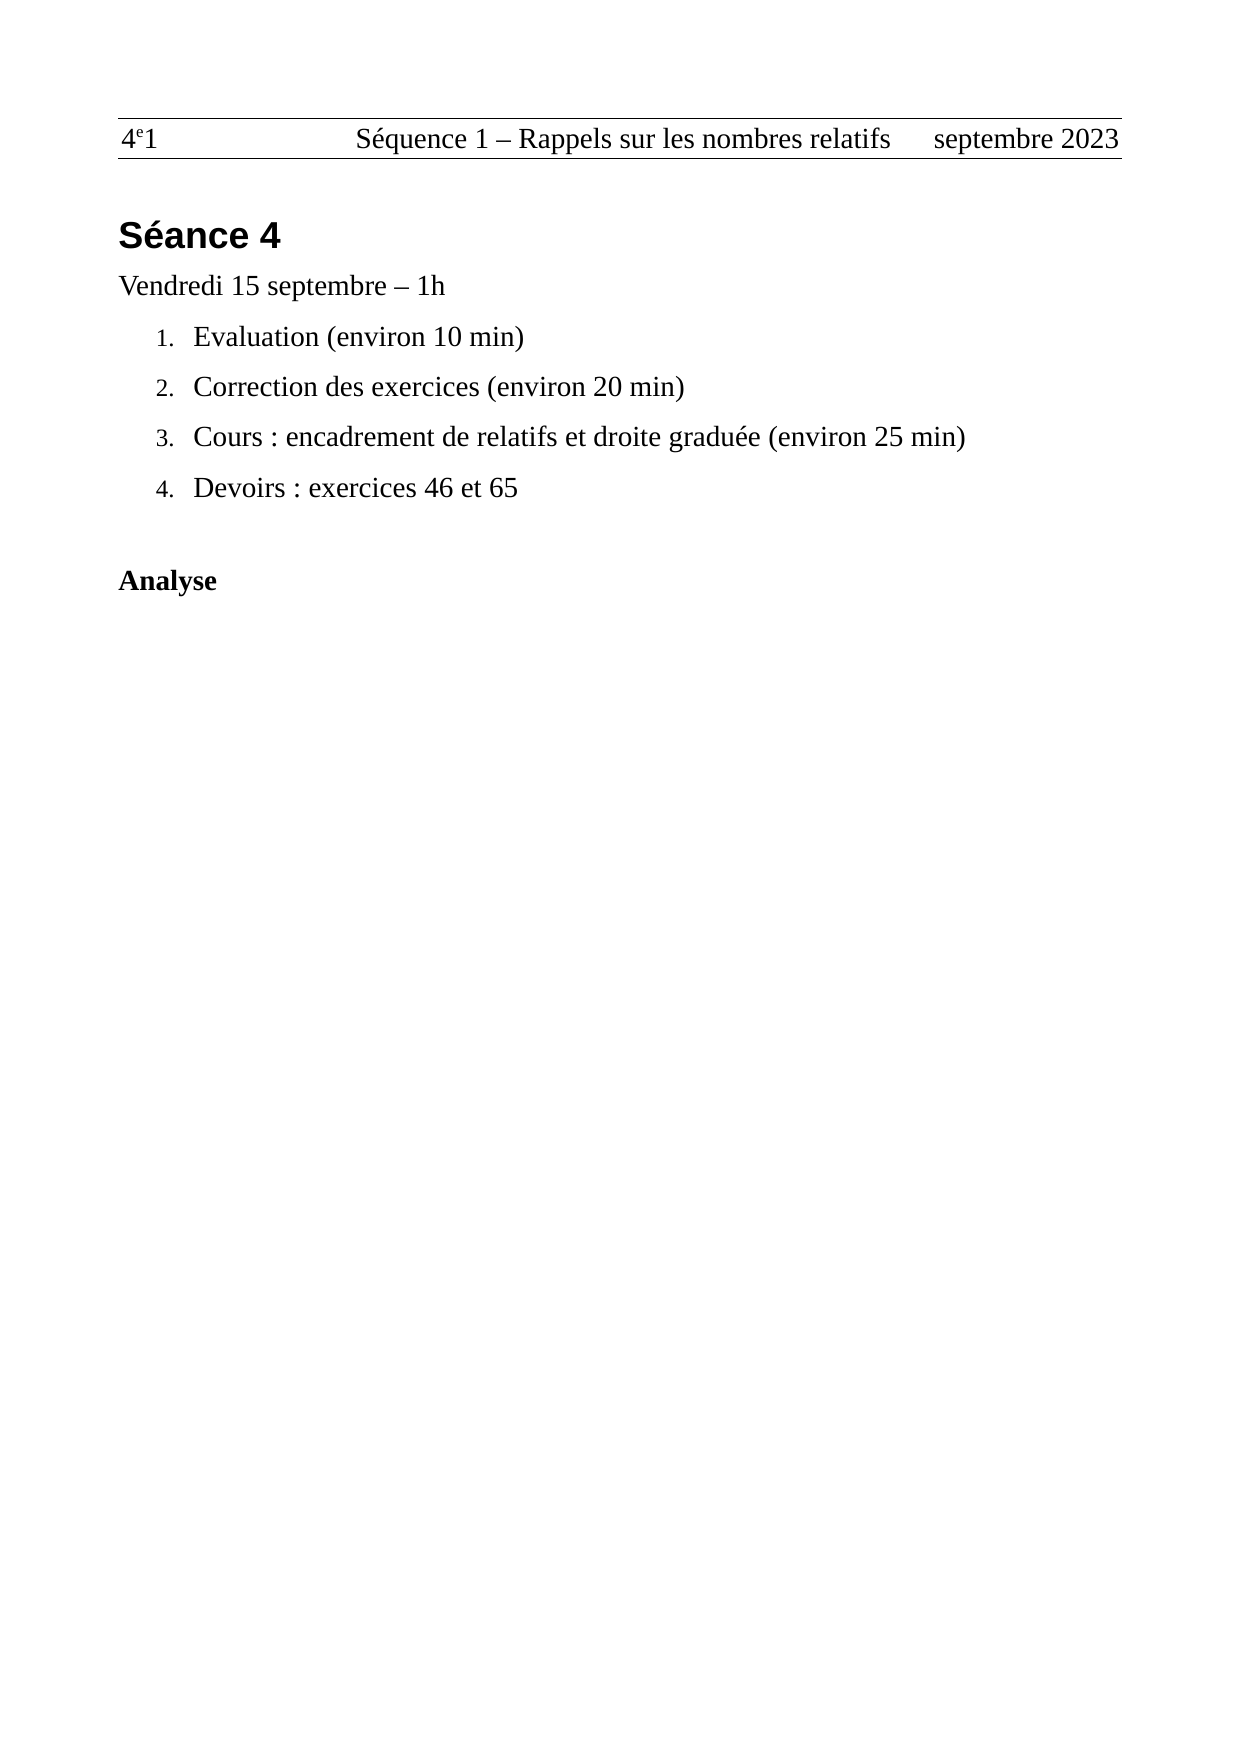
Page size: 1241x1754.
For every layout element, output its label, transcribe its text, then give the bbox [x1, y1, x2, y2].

list Evaluation (environ 10 min) [156, 319, 1122, 352]
subtitle Séance 4 [118, 213, 1122, 256]
text Analyse [118, 563, 1122, 597]
text Vendredi 15 septembre – 1h [118, 268, 1122, 302]
list Correction des exercices (environ 20 min) [156, 369, 1122, 403]
list Devoirs : exercices 46 et 65 [156, 470, 1122, 503]
list Cours : encadrement de relatifs et droite graduée (environ 25 min) [156, 419, 1122, 453]
